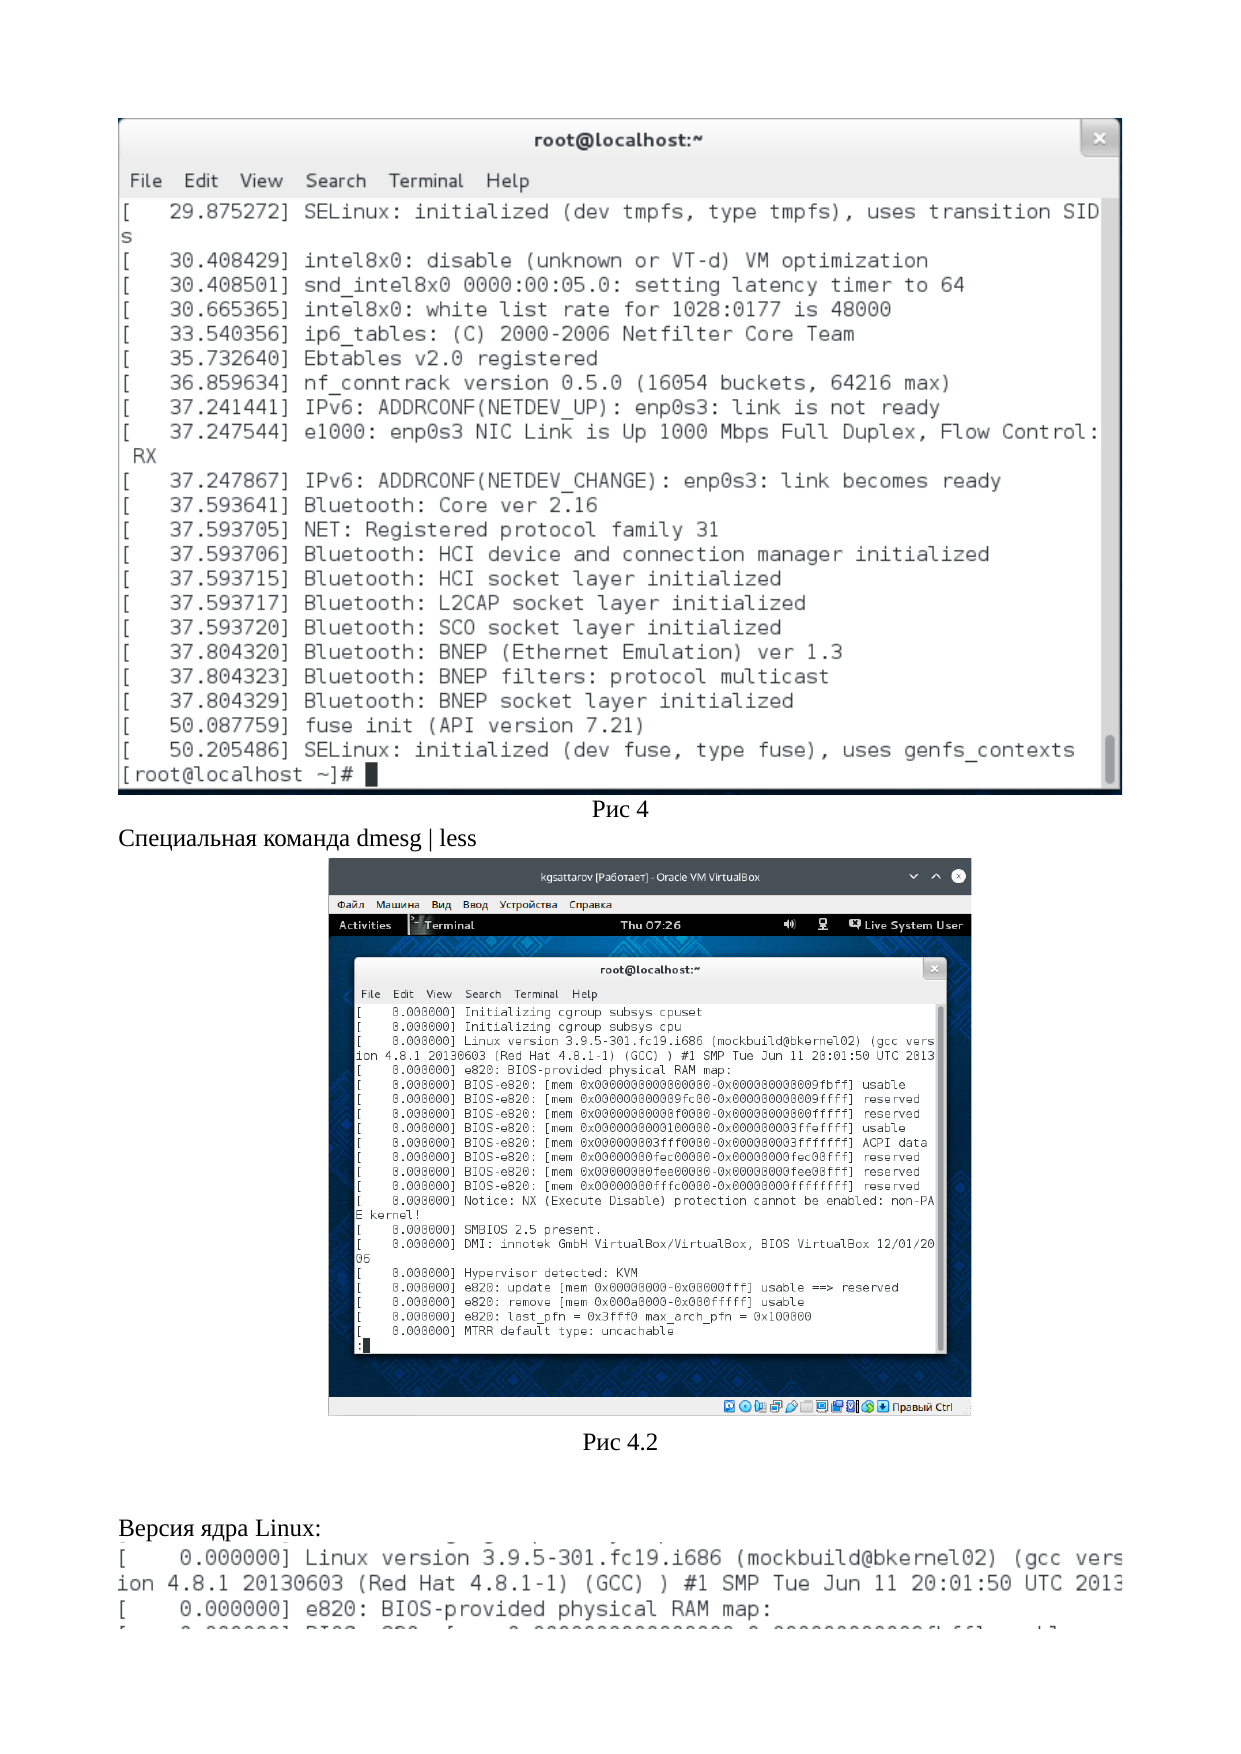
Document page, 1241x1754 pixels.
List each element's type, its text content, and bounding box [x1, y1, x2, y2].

text Версия ядра Linux: [118, 1513, 1122, 1542]
text Рис 4.2 [118, 1427, 1122, 1456]
text Специальная команда dmesg | less [118, 823, 1122, 852]
text Рис 4 [118, 795, 1122, 823]
